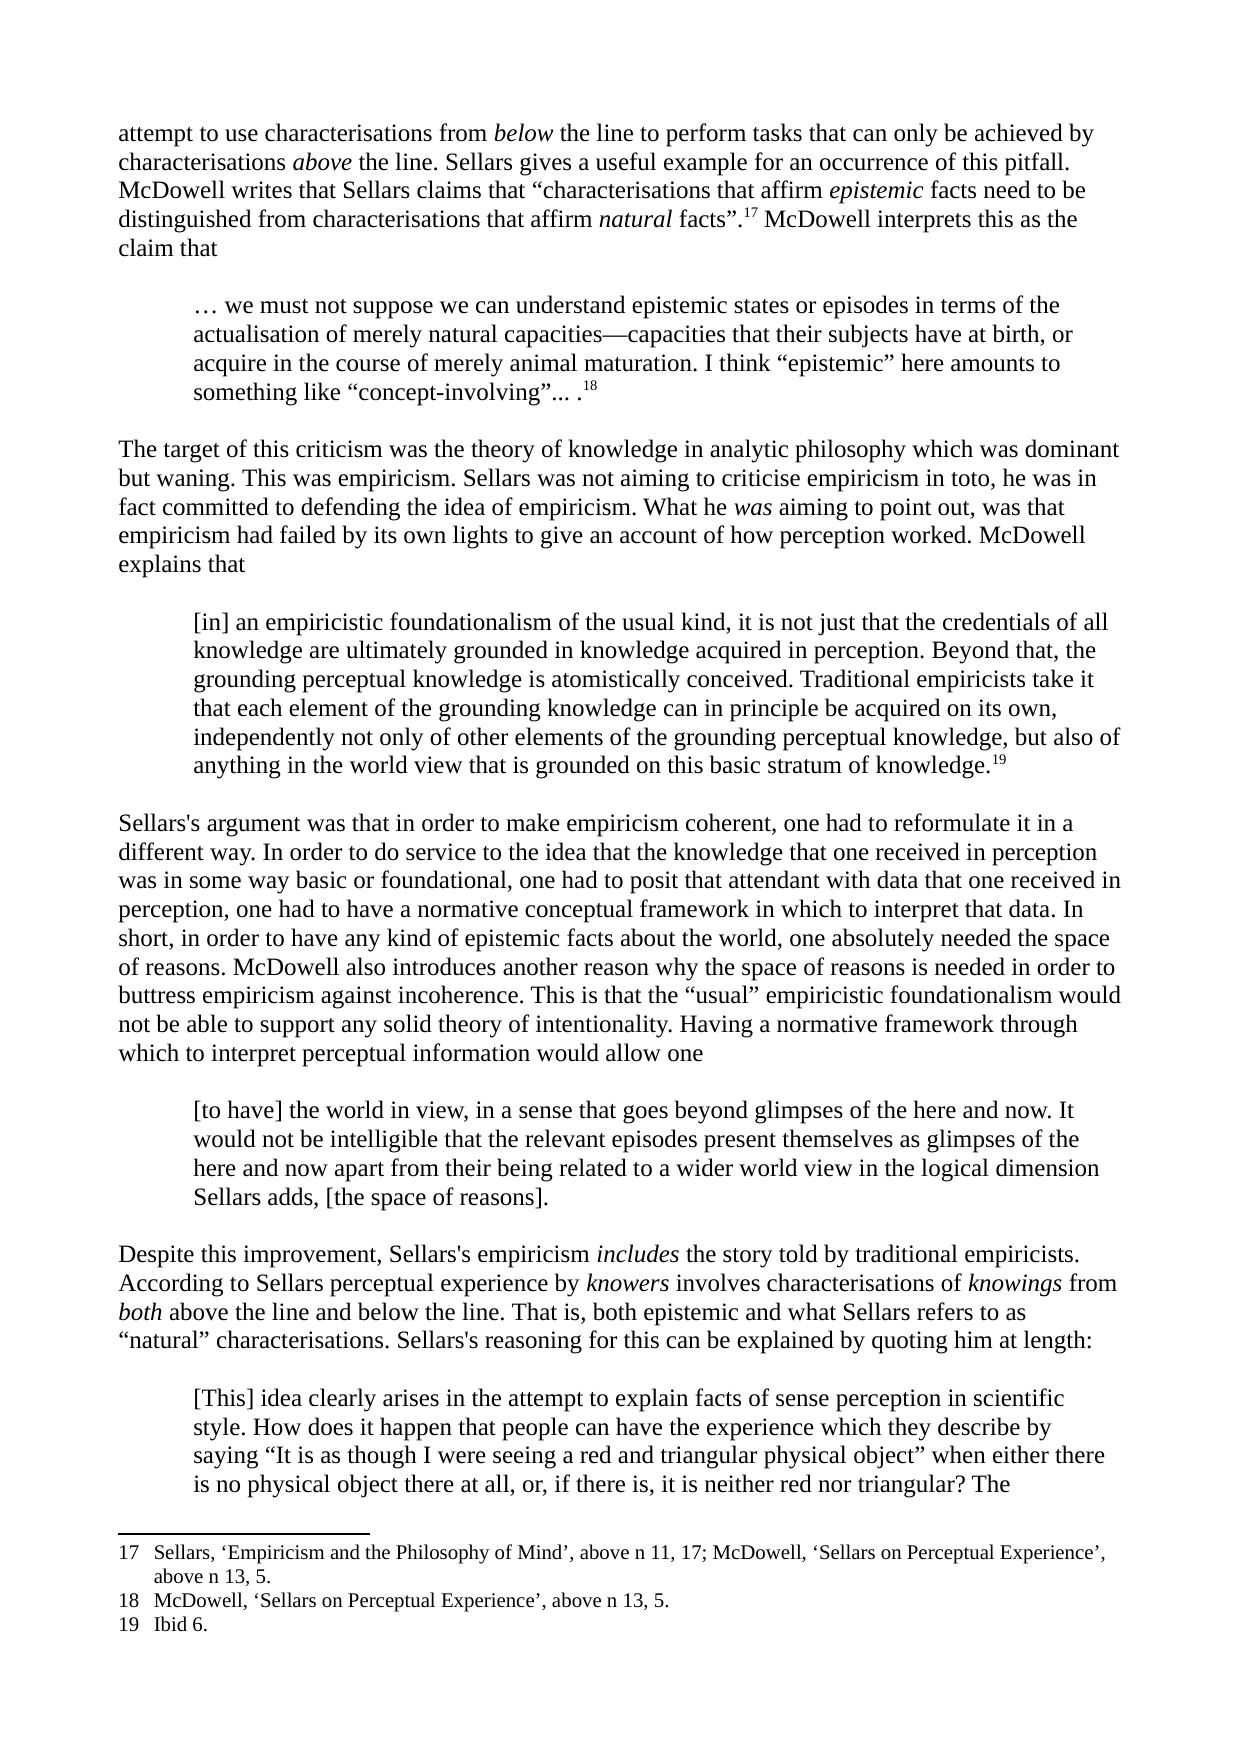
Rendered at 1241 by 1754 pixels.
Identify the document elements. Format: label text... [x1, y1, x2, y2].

text … we must not suppose we can understand epistemic states or episodes in terms of the actualisation of merely natural capacities—capacities that their subjects have at birth, or acquire in the course of merely animal maturation. I think “epistemic” here amounts to something like “concept-involving”... . [193, 291, 1122, 406]
text [This] idea clearly arises in the attempt to explain facts of sense perception in scientific style. How does it happen that people can have the experience which they describe by saying “It is as though I were seeing a red and triangular physical object” when either there is no physical object there at all, or, if there is, it is neither red nor triangular? The [193, 1383, 1122, 1498]
text McDowell, ‘Sellars on Perceptual Experience’, above n 13, 5. [118, 1588, 1122, 1612]
text Ibid 6. [118, 1612, 1122, 1636]
text Sellars's argument was that in order to make empiricism coherent, one had to reformulate it in a different way. In order to do service to the idea that the knowledge that one received in perception was in some way basic or foundational, one had to posit that attendant with data that one received in perception, one had to have a normative conceptual framework in which to interpret that data. In short, in order to have any kind of epistemic facts about the world, one absolutely needed the space of reasons. McDowell also introduces another reason why the space of reasons is needed in order to buttress empiricism against incoherence. This is that the “usual” empiricistic foundationalism would not be able to support any solid theory of intentionality. Having a normative framework through which to interpret perceptual information would allow one [118, 808, 1122, 1067]
text [in] an empiricistic foundationalism of the usual kind, it is not just that the credentials of all knowledge are ultimately grounded in knowledge acquired in perception. Beyond that, the grounding perceptual knowledge is atomistically conceived. Traditional empiricists take it that each element of the grounding knowledge can in principle be acquired on its own, independently not only of other elements of the grounding perceptual knowledge, but also of anything in the world view that is grounded on this basic stratum of knowledge. [193, 607, 1122, 779]
text [to have] the world in view, in a sense that goes beyond glimpses of the here and now. It would not be intelligible that the relevant episodes present themselves as glimpses of the here and now apart from their being related to a wider world view in the logical dimension Sellars adds, [the space of reasons]. [193, 1096, 1122, 1211]
text The target of this criticism was the theory of knowledge in analytic philosophy which was dominant but waning. This was empiricism. Sellars was not aiming to criticise empiricism in toto, he was in fact committed to defending the idea of empiricism. What he was aiming to point out, was that empiricism had failed by its own lights to give an account of how perception worked. McDowell explains that [118, 434, 1122, 578]
text Despite this improvement, Sellars's empiricism includes the story told by traditional empiricists. According to Sellars perceptual experience by knowers involves characterisations of knowings from both above the line and below the line. That is, both epistemic and what Sellars refers to as “natural” characterisations. Sellars's reasoning for this can be explained by quoting him at length: [118, 1239, 1122, 1354]
text Sellars, ‘Empiricism and the Philosophy of Mind’, above n 11, 17; McDowell, ‘Sellars on Perceptual Experience’, above n 13, 5. [118, 1539, 1122, 1588]
text attempt to use characterisations from below the line to perform tasks that can only be achieved by characterisations above the line. Sellars gives a useful example for an occurrence of this pitfall. McDowell writes that Sellars claims that “characterisations that affirm epistemic facts need to be distinguished from characterisations that affirm natural facts”. McDowell interprets this as the claim that [118, 118, 1122, 262]
